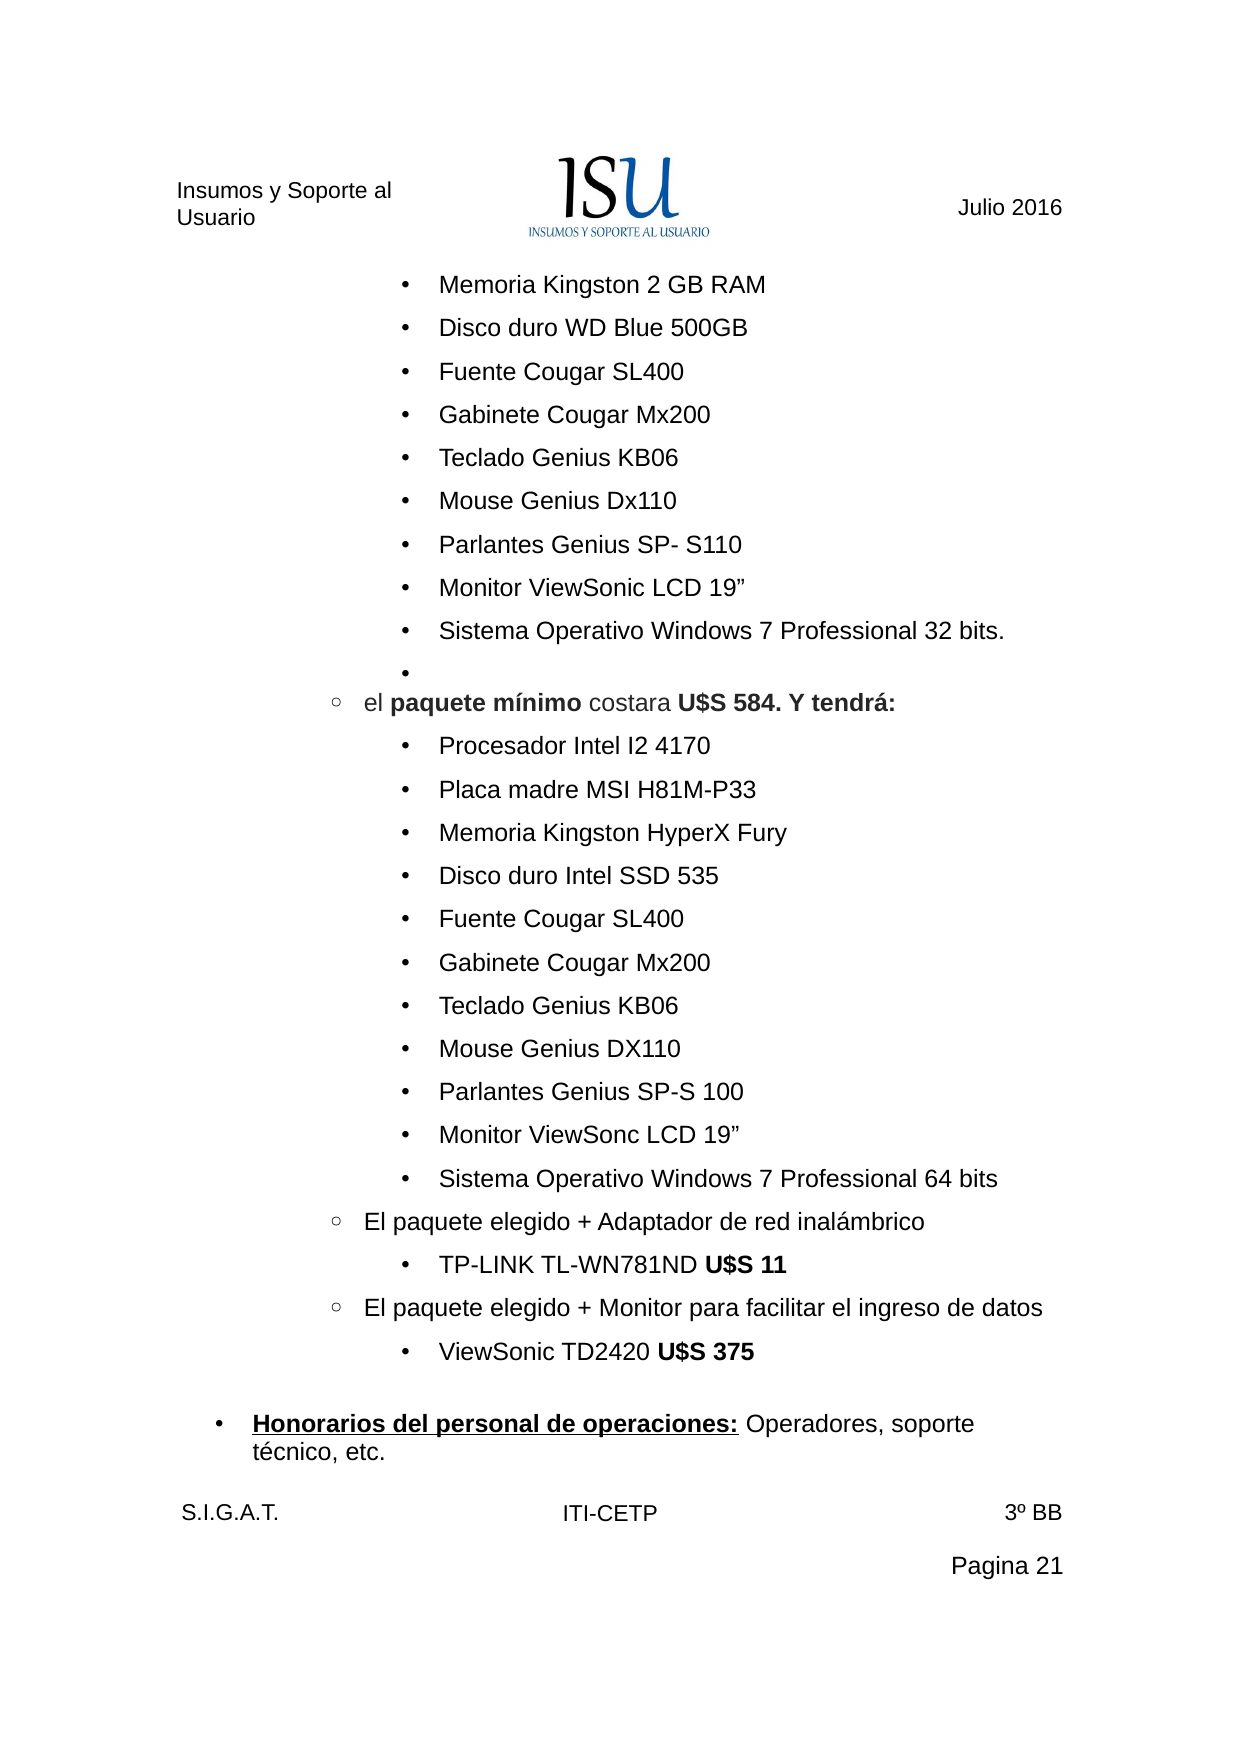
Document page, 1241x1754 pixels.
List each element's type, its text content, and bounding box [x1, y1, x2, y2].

list Procesador Intel I2 4170 [401, 731, 1063, 760]
list Placa madre MSI H81M-P33 [401, 774, 1063, 803]
list El paquete elegido + Adaptador de red inalámbrico [326, 1207, 1063, 1236]
list Monitor ViewSonic LCD 19” [401, 573, 1063, 602]
list Disco duro WD Blue 500GB [401, 313, 1063, 342]
list TP-LINK TL-WN781ND U$S 11 [401, 1250, 1063, 1279]
list Honorarios del personal de operaciones: Operadores, soporte técnico, etc. [215, 1408, 1063, 1466]
list Parlantes Genius SP- S110 [401, 529, 1063, 558]
list Disco duro Intel SSD 535 [401, 861, 1063, 890]
list ViewSonic TD2420 U$S 375 [401, 1337, 1063, 1365]
list Mouse Genius Dx110 [401, 486, 1063, 515]
list Sistema Operativo Windows 7 Professional 32 bits. [401, 616, 1063, 645]
list Monitor ViewSonc LCD 19” [401, 1120, 1063, 1149]
list Gabinete Cougar Mx200 [401, 947, 1063, 976]
list Memoria Kingston HyperX Fury [401, 818, 1063, 847]
list Teclado Genius KB06 [401, 443, 1063, 472]
list Sistema Operativo Windows 7 Professional 64 bits [401, 1164, 1063, 1192]
list Fuente Cougar SL400 [401, 357, 1063, 386]
list Fuente Cougar SL400 [401, 904, 1063, 933]
list el paquete mínimo costara U$S 584. Y tendrá: [326, 688, 1063, 717]
list El paquete elegido + Monitor para facilitar el ingreso de datos [326, 1293, 1063, 1322]
list Memoria Kingston 2 GB RAM [401, 270, 1063, 299]
list Mouse Genius DX110 [401, 1034, 1063, 1063]
list Parlantes Genius SP-S 100 [401, 1077, 1063, 1106]
list Gabinete Cougar Mx200 [401, 400, 1063, 429]
list Teclado Genius KB06 [401, 991, 1063, 1019]
